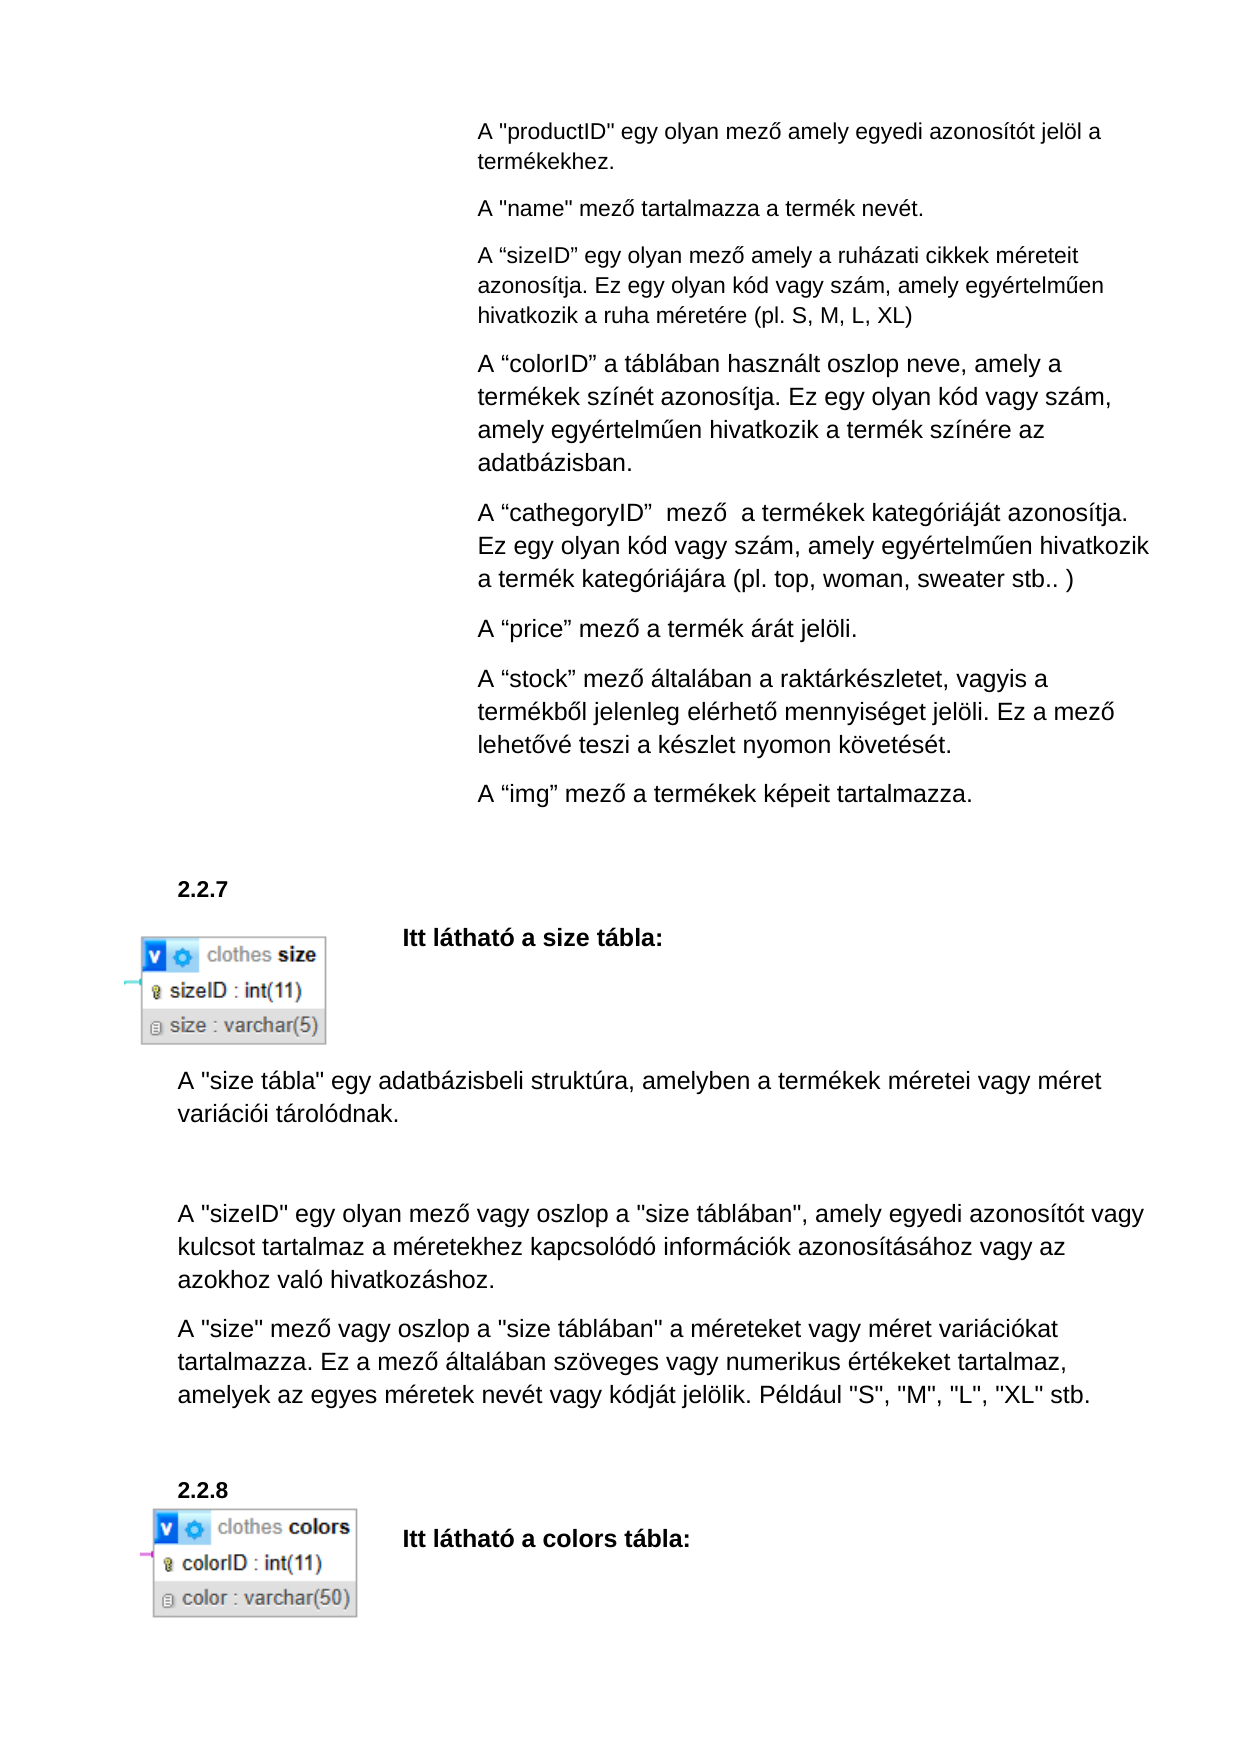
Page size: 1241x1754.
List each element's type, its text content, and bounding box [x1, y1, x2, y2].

picture [178, 953, 187, 962]
text A "size" mező vagy oszlop a "size táblában" a méreteket vagy méret variációkat tartalmazza. Ez a mező általában szöveges vagy numerikus értékeket tartalmaz, amelyek az egyes méretek nevét vagy kódját jelölik. Például "S", "M", "L", "XL" stb. [177, 1314, 1152, 1409]
text Itt látható a size tábla: [177, 923, 1152, 951]
text A "name" mező tartalmazza a termék nevét. [477, 195, 1152, 222]
text Itt látható a colors tábla: [177, 1524, 1152, 1552]
text A “cathegoryID” mező a termékek kategóriáját azonosítja. Ez egy olyan kód vagy szám, amely egyértelműen hivatkozik a termék kategóriájára (pl. top, woman, sweater stb.. ) [477, 498, 1152, 593]
text A “colorID” a táblában használt oszlop neve, amely a termékek színét azonosítja. Ez egy olyan kód vagy szám, amely egyértelműen hivatkozik a termék színére az adatbázisban. [477, 349, 1152, 477]
text 2.2.7 [177, 876, 1152, 902]
text A “stock” mező általában a raktárkészletet, vagyis a termékből jelenleg elérhető mennyiséget jelöli. Ez a mező lehetővé teszi a készlet nyomon követését. [477, 663, 1152, 758]
picture [124, 921, 336, 1056]
text A “sizeID” egy olyan mező amely a ruházati cikkek méreteit azonosítja. Ez egy olyan kód vagy szám, amely egyértelműen hivatkozik a ruha méretére (pl. S, M, L, XL) [477, 242, 1152, 329]
text A “price” mező a termék árát jelöli. [477, 614, 1152, 643]
text 2.2.8 [177, 1477, 1152, 1503]
text A "size tábla" egy adatbázisbeli struktúra, amelyben a termékek méretei vagy méret variációi tárolódnak. [177, 1066, 1152, 1128]
text A “img” mező a termékek képeit tartalmazza. [477, 779, 1152, 808]
text A "productID" egy olyan mező amely egyedi azonosítót jelöl a termékekhez. [477, 118, 1152, 175]
text A "sizeID" egy olyan mező vagy oszlop a "size táblában", amely egyedi azonosítót vagy kulcsot tartalmaz a méretekhez kapcsolódó információk azonosításához vagy az azokhoz való hivatkozáshoz. [177, 1198, 1152, 1293]
picture [139, 1501, 367, 1624]
